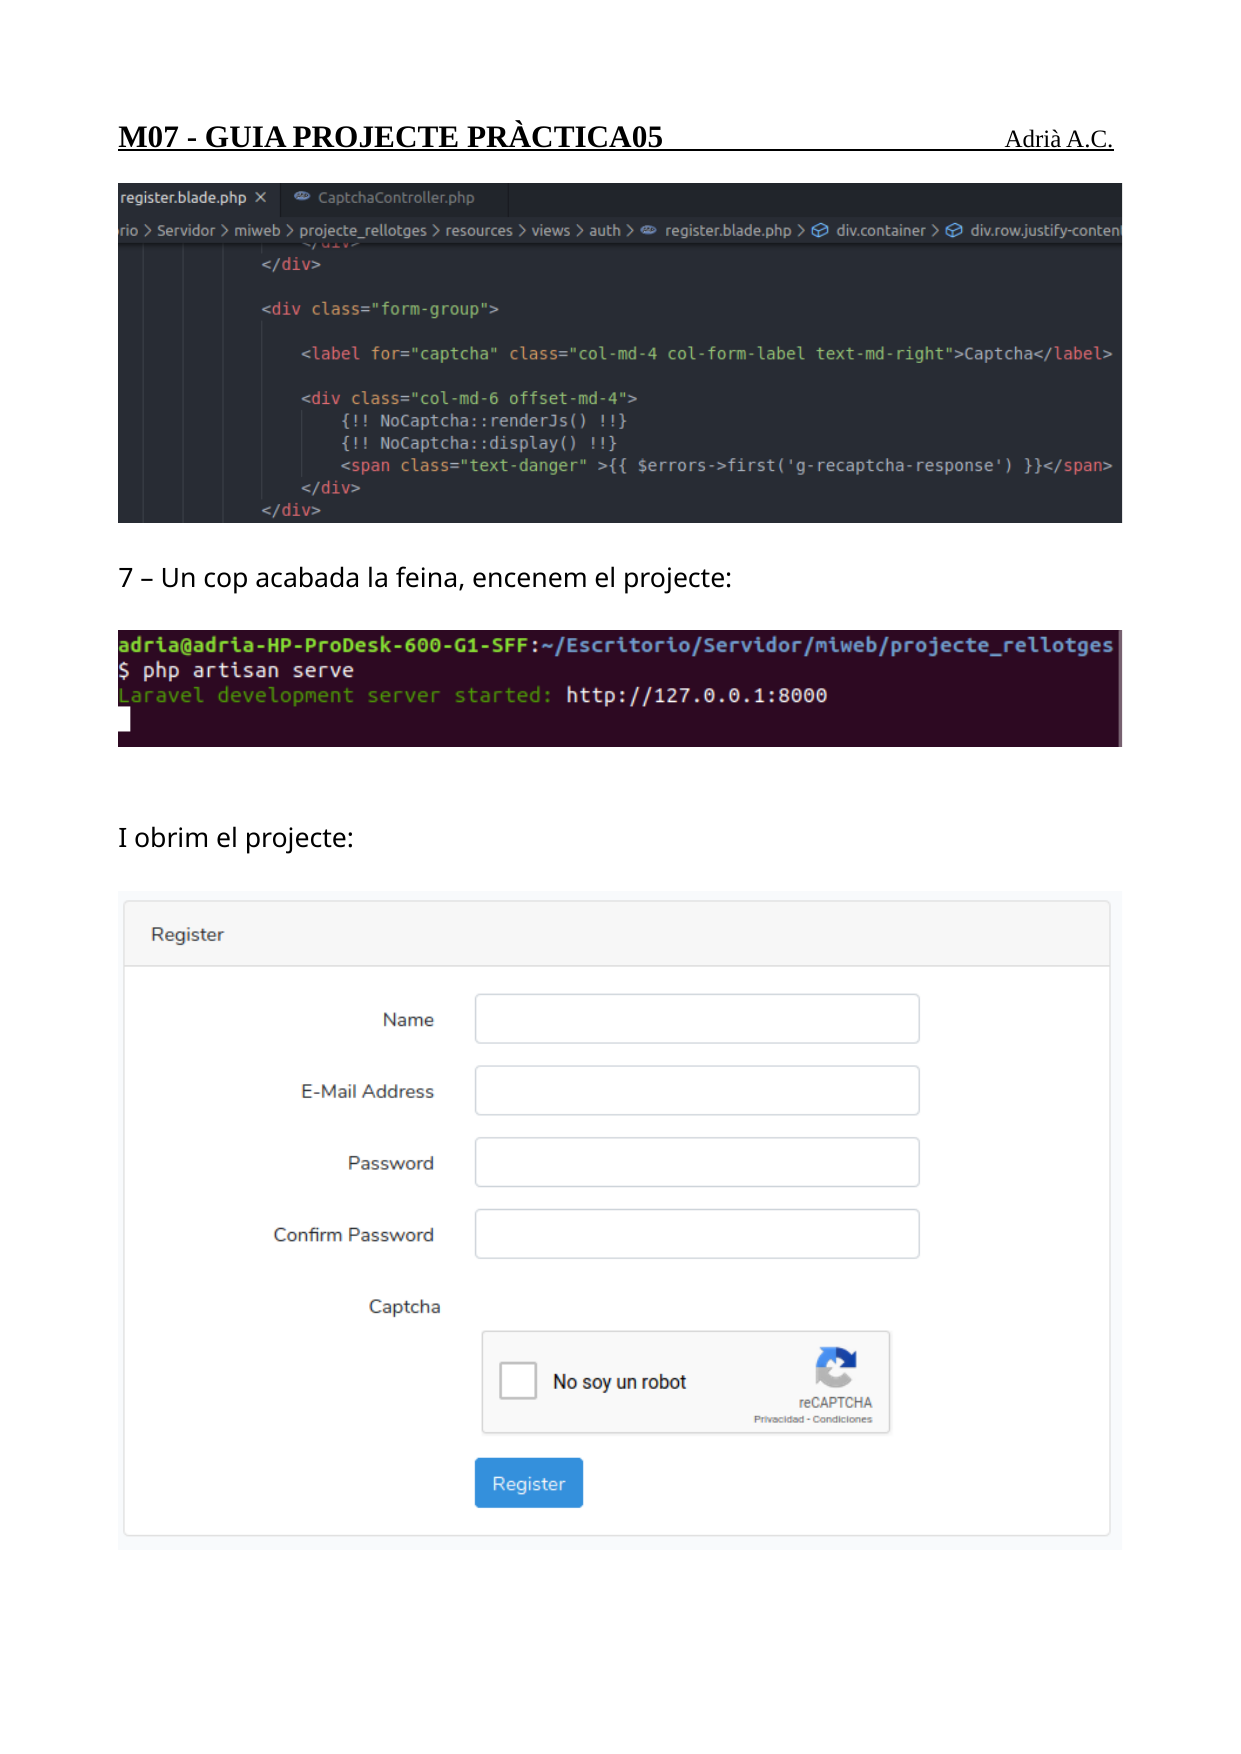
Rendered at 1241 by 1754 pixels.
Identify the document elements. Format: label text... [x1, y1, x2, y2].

picture [118, 891, 1123, 1550]
picture [118, 183, 1123, 523]
picture [118, 630, 1123, 747]
text I obrim el projecte: [118, 819, 1122, 855]
text 7 – Un cop acabada la feina, encenem el projecte: [118, 558, 1122, 595]
